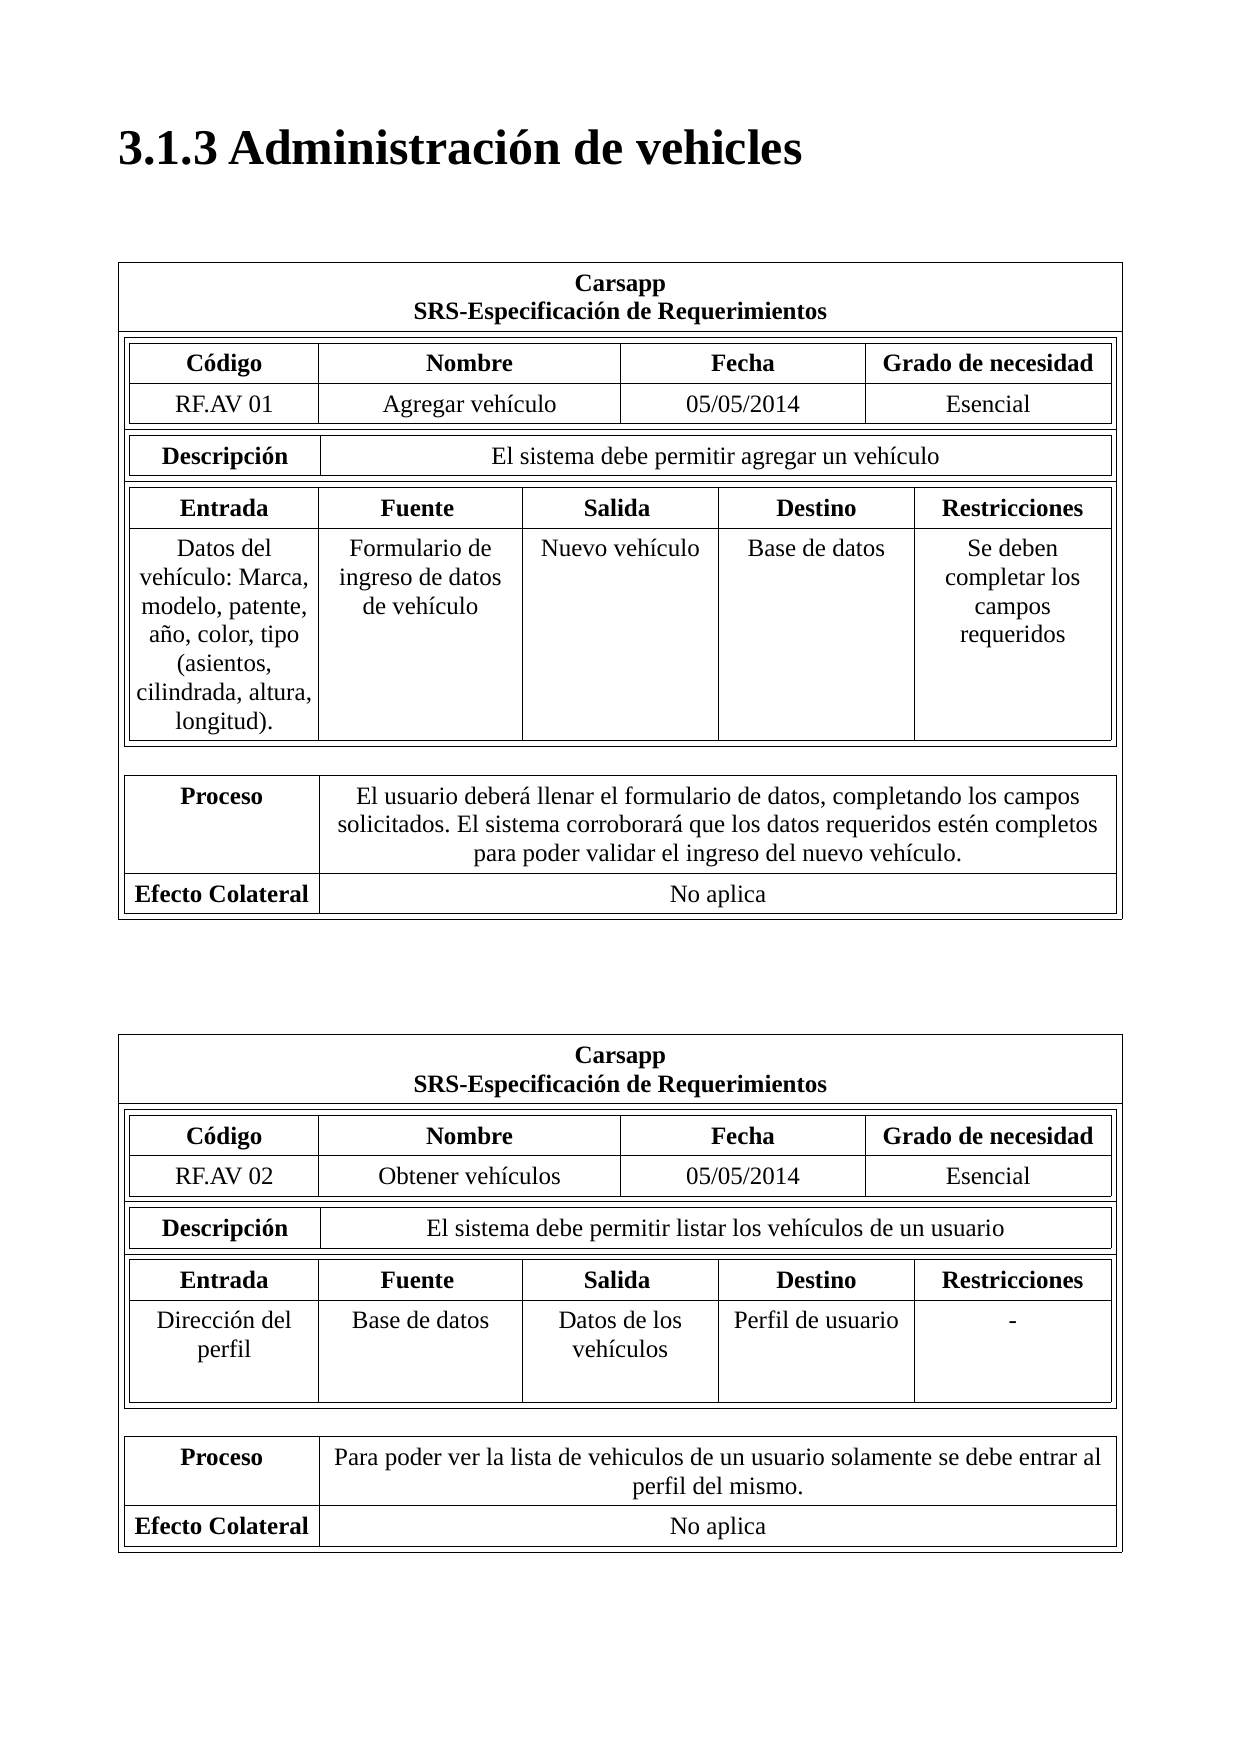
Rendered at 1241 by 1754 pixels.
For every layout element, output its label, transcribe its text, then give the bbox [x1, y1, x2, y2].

table_cell RF.AV 02 [130, 1156, 318, 1196]
table_cell 05/05/2014 [621, 384, 865, 423]
table_header Código [130, 344, 318, 383]
table_cell Datos de los vehículos [523, 1301, 718, 1402]
table_header Fecha [621, 344, 865, 383]
table_header [125, 338, 1116, 429]
table_header Entrada [130, 488, 318, 527]
table_header Destino [719, 1260, 914, 1300]
table_header Fuente [319, 1260, 522, 1300]
table_header Código [130, 1116, 318, 1155]
table_header Destino [719, 488, 914, 527]
table_cell [119, 332, 1122, 919]
table_header Fecha [621, 1116, 865, 1155]
table_cell Agregar vehículo [319, 384, 620, 423]
table_cell [119, 1104, 1122, 1552]
table_cell RF.AV 01 [130, 384, 318, 423]
table_cell Se deben completar los campos requeridos [915, 529, 1111, 740]
table_header Entrada [130, 1260, 318, 1300]
table_header Carsapp SRS-Especificación de Requerimientos [119, 263, 1122, 331]
table_header Salida [523, 1260, 718, 1300]
table_cell Base de datos [719, 529, 914, 740]
table_header Carsapp SRS-Especificación de Requerimientos [119, 1035, 1122, 1103]
table_cell [125, 1255, 1116, 1407]
table_header Descripción [130, 1208, 320, 1248]
table_cell Base de datos [319, 1301, 522, 1402]
table_header Restricciones [915, 488, 1111, 527]
table_cell Obtener vehículos [319, 1156, 620, 1196]
table_header El sistema debe permitir agregar un vehículo [321, 436, 1111, 475]
table_header [125, 1110, 1116, 1201]
table_cell Nuevo vehículo [523, 529, 718, 740]
table_cell No aplica [320, 1506, 1116, 1546]
table_header Descripción [130, 436, 320, 475]
table_header Grado de necesidad [866, 344, 1111, 383]
table_cell [125, 482, 1116, 746]
table_header Nombre [319, 1116, 620, 1155]
table_cell Esencial [866, 1156, 1111, 1196]
table_cell [125, 1202, 1116, 1253]
table_cell Perfil de usuario [719, 1301, 914, 1402]
table_header El sistema debe permitir listar los vehículos de un usuario [321, 1208, 1111, 1248]
table_cell [125, 430, 1116, 481]
table_cell Efecto Colateral [125, 1506, 319, 1546]
table_header Grado de necesidad [866, 1116, 1111, 1155]
table_cell - [915, 1301, 1111, 1402]
text 3.1.3 Administración de vehicles [118, 118, 1122, 176]
table_cell Esencial [866, 384, 1111, 423]
table_header El usuario deberá llenar el formulario de datos, completando los campos solicitados. El sistema corroborará que los datos requeridos estén completos para poder validar el ingreso del nuevo vehículo. [320, 776, 1116, 873]
table_header Nombre [319, 344, 620, 383]
table_header Proceso [125, 776, 319, 873]
table_header Proceso [125, 1437, 319, 1505]
table_header Restricciones [915, 1260, 1111, 1300]
table_header Fuente [319, 488, 522, 527]
table_cell Efecto Colateral [125, 874, 319, 913]
table_header Salida [523, 488, 718, 527]
table_cell Formulario de ingreso de datos de vehículo [319, 529, 522, 740]
table_cell No aplica [320, 874, 1116, 913]
table_cell Dirección del perfil [130, 1301, 318, 1402]
table_cell 05/05/2014 [621, 1156, 865, 1196]
table_cell Datos del vehículo: Marca, modelo, patente, año, color, tipo (asientos, cilindrada, altura, longitud). [130, 529, 318, 740]
table_header Para poder ver la lista de vehiculos de un usuario solamente se debe entrar al perfil del mismo. [320, 1437, 1116, 1505]
